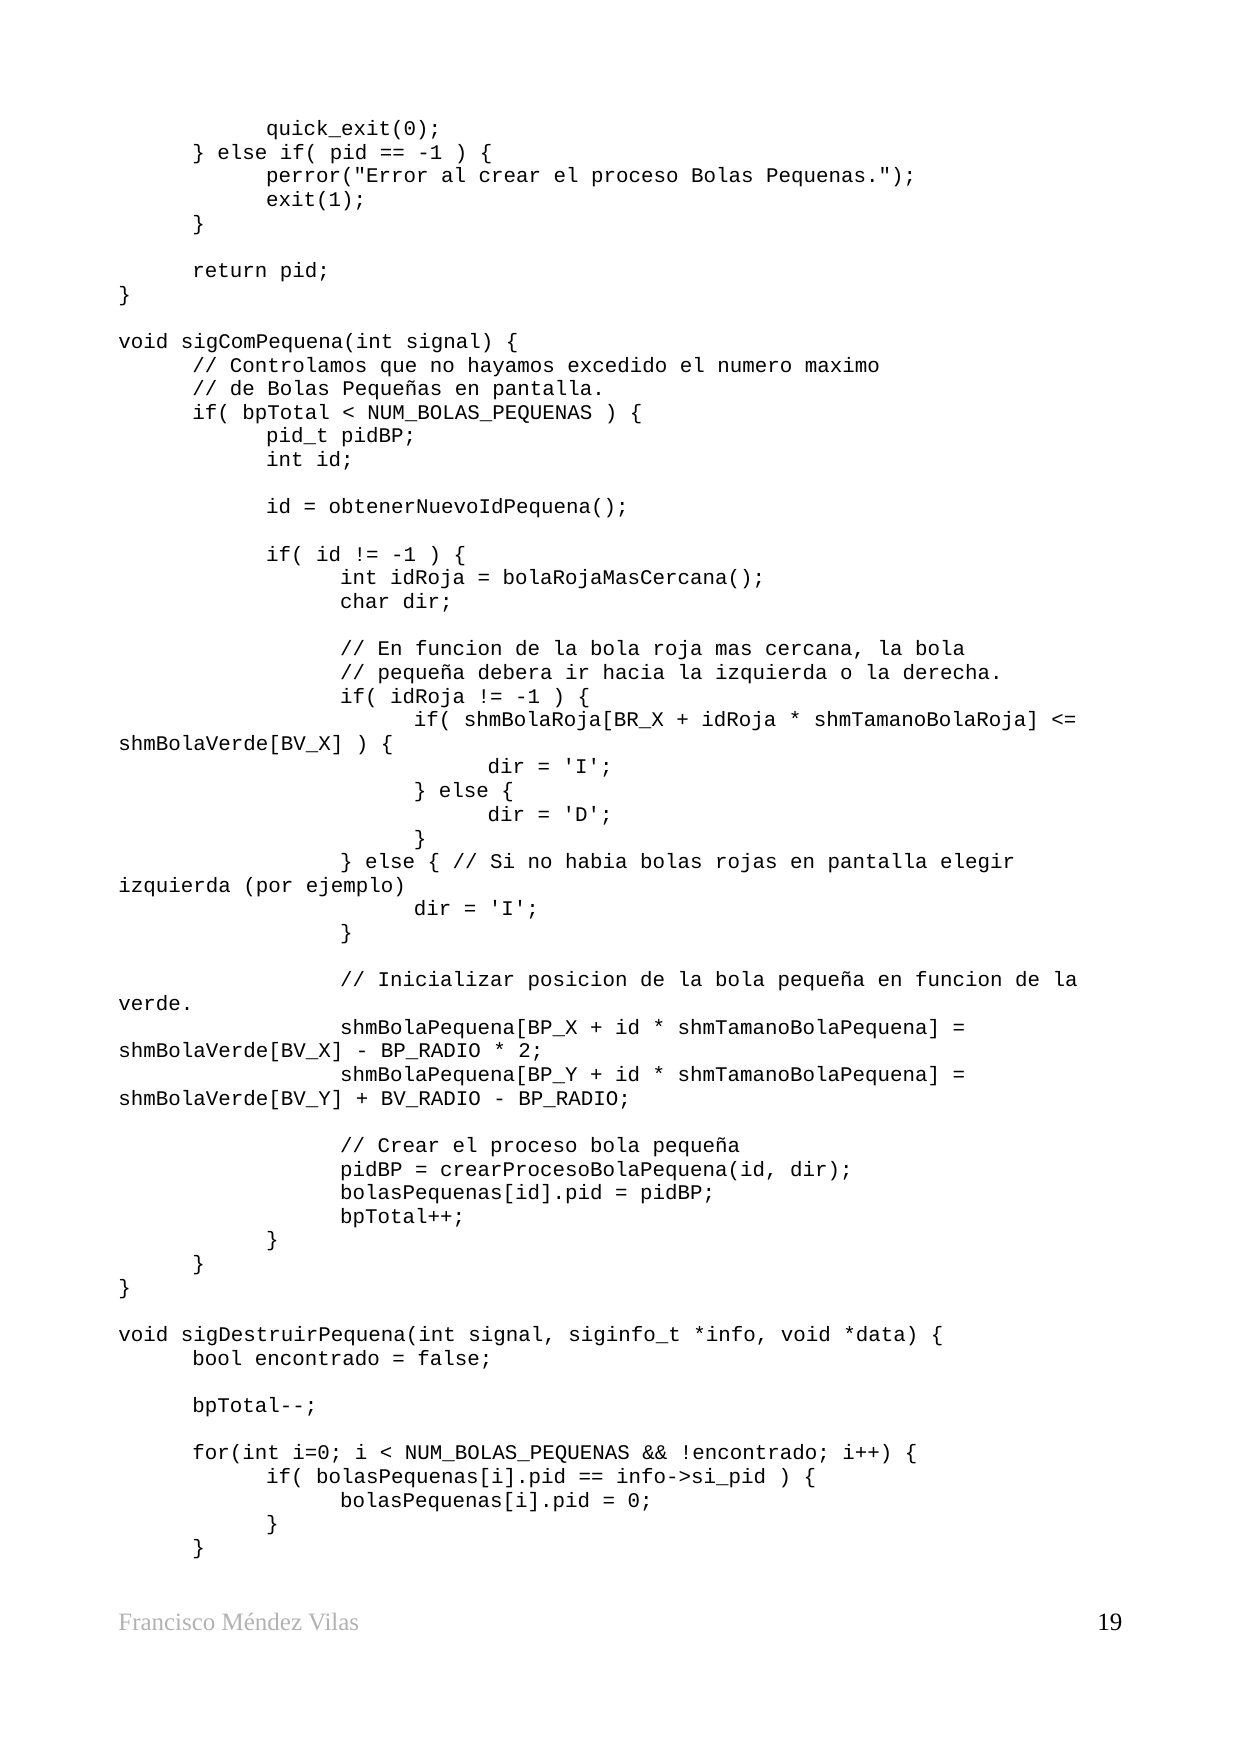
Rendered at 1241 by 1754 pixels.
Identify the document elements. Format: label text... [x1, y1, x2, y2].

text } [118, 1253, 1122, 1277]
text bpTotal++; [118, 1206, 1122, 1229]
text int id; [118, 449, 1122, 473]
text } [118, 213, 1122, 236]
text if( bolasPequenas[i].pid == info->si_pid ) { [118, 1466, 1122, 1489]
text } [118, 1537, 1122, 1561]
text id = obtenerNuevoIdPequena(); [118, 496, 1122, 520]
text quick_exit(0); [118, 118, 1122, 142]
text // Crear el proceso bola pequeña [118, 1135, 1122, 1158]
text } [118, 827, 1122, 851]
text int idRoja = bolaRojaMasCercana(); [118, 567, 1122, 591]
text dir = 'I'; [118, 898, 1122, 922]
text char dir; [118, 591, 1122, 615]
text void sigDestruirPequena(int signal, siginfo_t *info, void *data) { [118, 1324, 1122, 1348]
text // Inicializar posicion de la bola pequeña en funcion de la verde. [118, 969, 1122, 1017]
text shmBolaPequena[BP_Y + id * shmTamanoBolaPequena] = shmBolaVerde[BV_Y] + BV_RADIO - BP_RADIO; [118, 1064, 1122, 1111]
text } [118, 1229, 1122, 1253]
text perror("Error al crear el proceso Bolas Pequenas."); [118, 165, 1122, 189]
text // Controlamos que no hayamos excedido el numero maximo [118, 354, 1122, 378]
text if( shmBolaRoja[BR_X + idRoja * shmTamanoBolaRoja] <= shmBolaVerde[BV_X] ) { [118, 709, 1122, 757]
text if( bpTotal < NUM_BOLAS_PEQUENAS ) { [118, 402, 1122, 426]
text } else { [118, 780, 1122, 804]
text } else if( pid == -1 ) { [118, 142, 1122, 165]
text dir = 'I'; [118, 757, 1122, 780]
text } [118, 284, 1122, 307]
text if( id != -1 ) { [118, 544, 1122, 567]
text } [118, 1513, 1122, 1537]
text void sigComPequena(int signal) { [118, 331, 1122, 354]
text bpTotal--; [118, 1395, 1122, 1419]
text shmBolaPequena[BP_X + id * shmTamanoBolaPequena] = shmBolaVerde[BV_X] - BP_RADIO * 2; [118, 1017, 1122, 1064]
text // pequeña debera ir hacia la izquierda o la derecha. [118, 662, 1122, 686]
text dir = 'D'; [118, 804, 1122, 827]
text if( idRoja != -1 ) { [118, 686, 1122, 709]
text bolasPequenas[id].pid = pidBP; [118, 1182, 1122, 1206]
text bolasPequenas[i].pid = 0; [118, 1489, 1122, 1513]
text exit(1); [118, 189, 1122, 213]
text // En funcion de la bola roja mas cercana, la bola [118, 638, 1122, 662]
text } [118, 1277, 1122, 1300]
text return pid; [118, 260, 1122, 284]
text } [118, 922, 1122, 946]
text pid_t pidBP; [118, 426, 1122, 449]
text for(int i=0; i < NUM_BOLAS_PEQUENAS && !encontrado; i++) { [118, 1442, 1122, 1466]
text // de Bolas Pequeñas en pantalla. [118, 378, 1122, 402]
text pidBP = crearProcesoBolaPequena(id, dir); [118, 1158, 1122, 1182]
text bool encontrado = false; [118, 1348, 1122, 1371]
text } else { // Si no habia bolas rojas en pantalla elegir izquierda (por ejemplo) [118, 851, 1122, 898]
